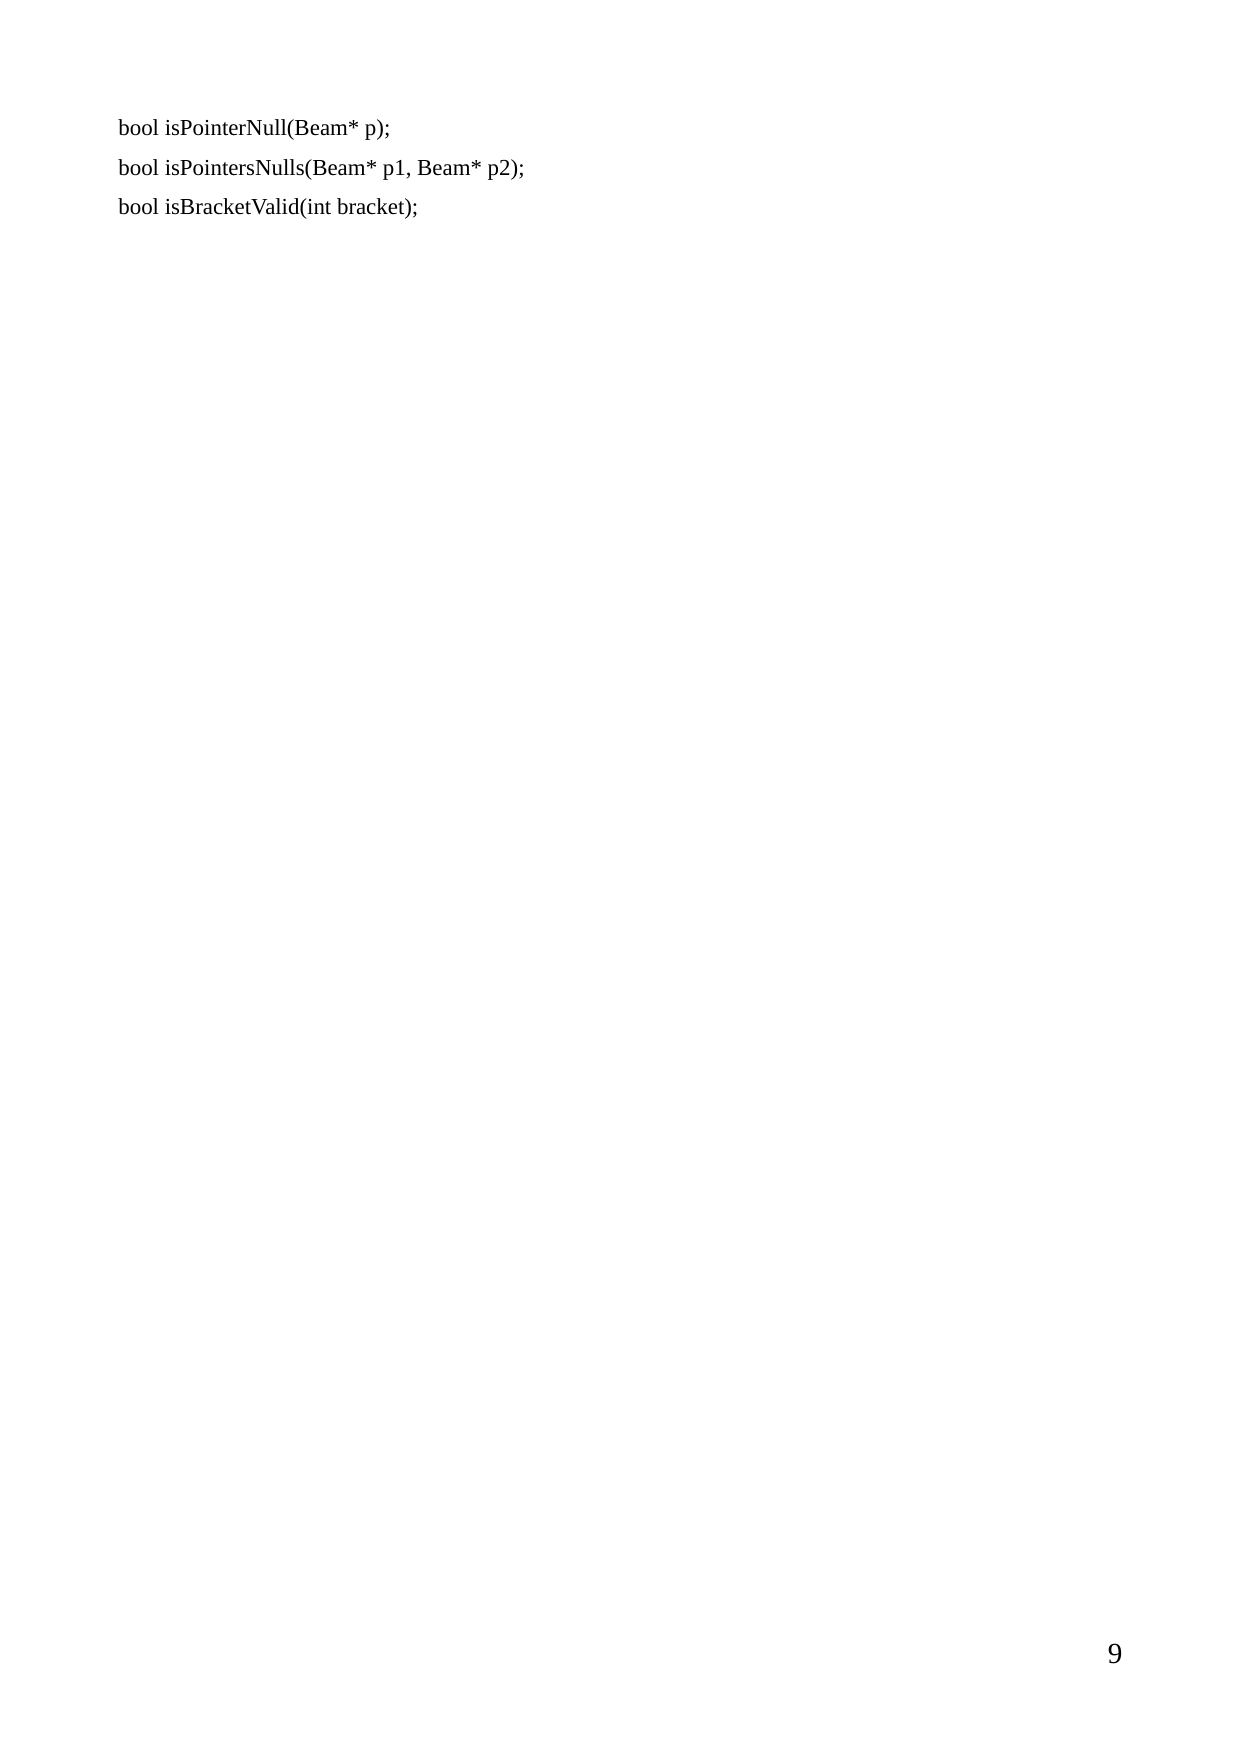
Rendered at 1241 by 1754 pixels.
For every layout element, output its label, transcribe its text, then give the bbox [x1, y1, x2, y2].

text bool isBracketValid(int bracket); [118, 193, 1122, 220]
text bool isPointersNulls(Beam* p1, Beam* p2); [118, 154, 1122, 180]
text bool isPointerNull(Beam* p); [118, 114, 1122, 141]
